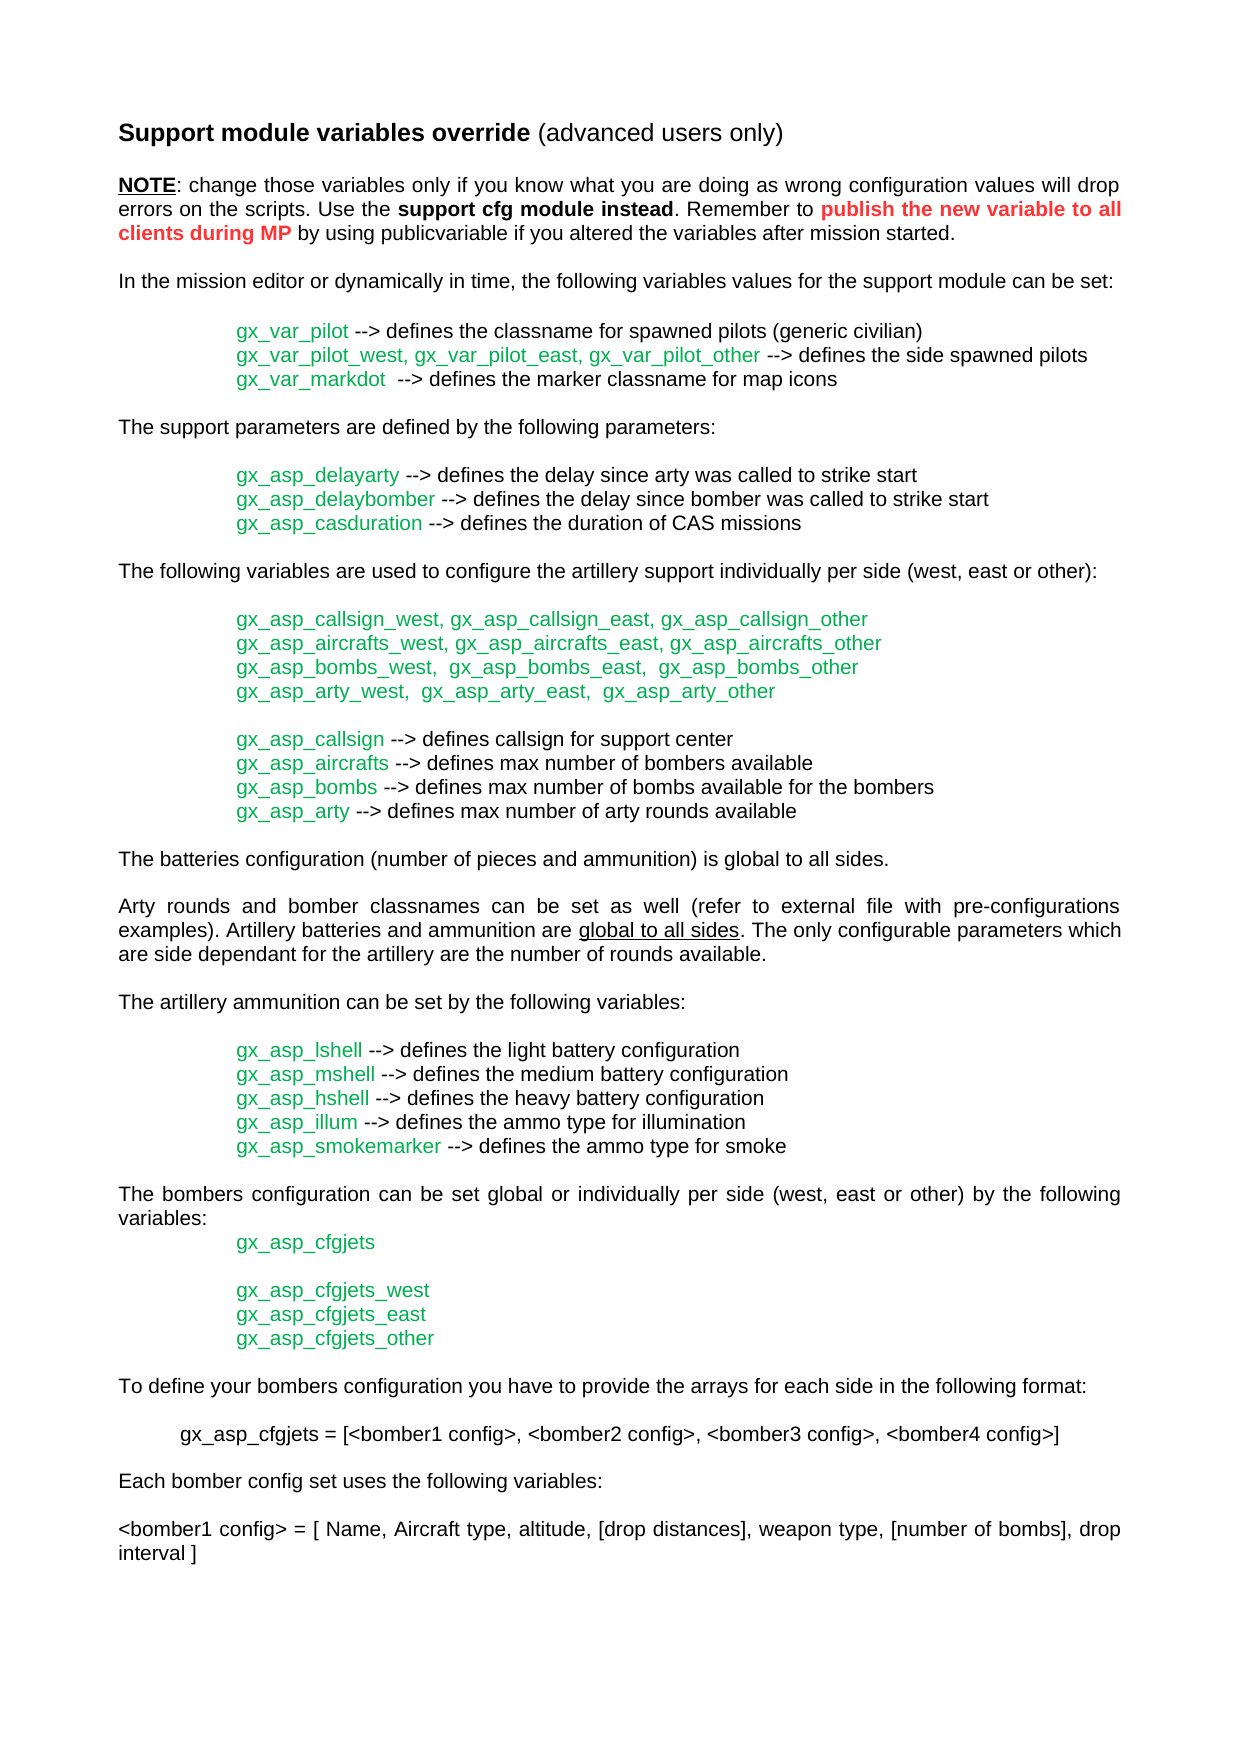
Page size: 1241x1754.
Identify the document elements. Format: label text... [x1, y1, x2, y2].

text gx_asp_arty --> defines max number of arty rounds available [118, 798, 1122, 822]
text Each bomber config set uses the following variables: [118, 1469, 1122, 1493]
text In the mission editor or dynamically in time, the following variables values for the support module can be set: [118, 269, 1122, 293]
text The support parameters are defined by the following parameters: [118, 415, 1122, 439]
text gx_asp_hshell --> defines the heavy battery configuration [118, 1086, 1122, 1110]
text The batteries configuration (number of pieces and ammunition) is global to all sides. [118, 846, 1122, 870]
text gx_asp_mshell --> defines the medium battery configuration [118, 1062, 1122, 1086]
text gx_asp_cfgjets_east [118, 1302, 1122, 1326]
text <bomber1 config> = [ Name, Aircraft type, altitude, [drop distances], weapon type, [number of bombs], drop interval ] [118, 1517, 1122, 1565]
text gx_asp_cfgjets = [<bomber1 config>, <bomber2 config>, <bomber3 config>, <bomber4 config>] [118, 1421, 1122, 1445]
text Support module variables override (advanced users only) [118, 118, 1122, 147]
text gx_asp_casduration --> defines the duration of CAS missions [118, 511, 1122, 535]
text gx_asp_callsign --> defines callsign for support center [118, 727, 1122, 751]
text Arty rounds and bomber classnames can be set as well (refer to external file with pre-configurations examples). Artillery batteries and ammunition are global to all sides. The only configurable parameters which are side dependant for the artillery are the number of rounds available. [118, 894, 1122, 966]
text gx_asp_delayarty --> defines the delay since arty was called to strike start [118, 463, 1122, 487]
text gx_asp_arty_west, gx_asp_arty_east, gx_asp_arty_other [118, 679, 1122, 703]
text gx_asp_lshell --> defines the light battery configuration [118, 1038, 1122, 1062]
text The following variables are used to configure the artillery support individually per side (west, east or other): [118, 559, 1122, 583]
text gx_asp_cfgjets_other [118, 1326, 1122, 1349]
text NOTE: change those variables only if you know what you are doing as wrong configuration values will drop errors on the scripts. Use the support cfg module instead. Remember to publish the new variable to all clients during MP by using publicvariable if you altered the variables after mission started. [118, 173, 1122, 245]
text gx_var_pilot_west, gx_var_pilot_east, gx_var_pilot_other --> defines the side spawned pilots [118, 343, 1122, 367]
text The bombers configuration can be set global or individually per side (west, east or other) by the following variables: [118, 1182, 1122, 1230]
text gx_asp_cfgjets_west [118, 1278, 1122, 1302]
text gx_asp_bombs_west, gx_asp_bombs_east, gx_asp_bombs_other [118, 655, 1122, 679]
text gx_var_pilot --> defines the classname for spawned pilots (generic civilian) [118, 319, 1122, 343]
text gx_asp_aircrafts --> defines max number of bombers available [118, 751, 1122, 774]
text gx_var_markdot --> defines the marker classname for map icons [118, 367, 1122, 391]
text gx_asp_cfgjets [118, 1230, 1122, 1254]
text To define your bombers configuration you have to provide the arrays for each side in the following format: [118, 1373, 1122, 1397]
text gx_asp_bombs --> defines max number of bombs available for the bombers [118, 774, 1122, 798]
text gx_asp_callsign_west, gx_asp_callsign_east, gx_asp_callsign_other [118, 607, 1122, 631]
text The artillery ammunition can be set by the following variables: [118, 990, 1122, 1014]
text gx_asp_illum --> defines the ammo type for illumination [118, 1110, 1122, 1134]
text gx_asp_smokemarker --> defines the ammo type for smoke [118, 1134, 1122, 1158]
text gx_asp_delaybomber --> defines the delay since bomber was called to strike start [118, 487, 1122, 511]
text gx_asp_aircrafts_west, gx_asp_aircrafts_east, gx_asp_aircrafts_other [118, 631, 1122, 655]
